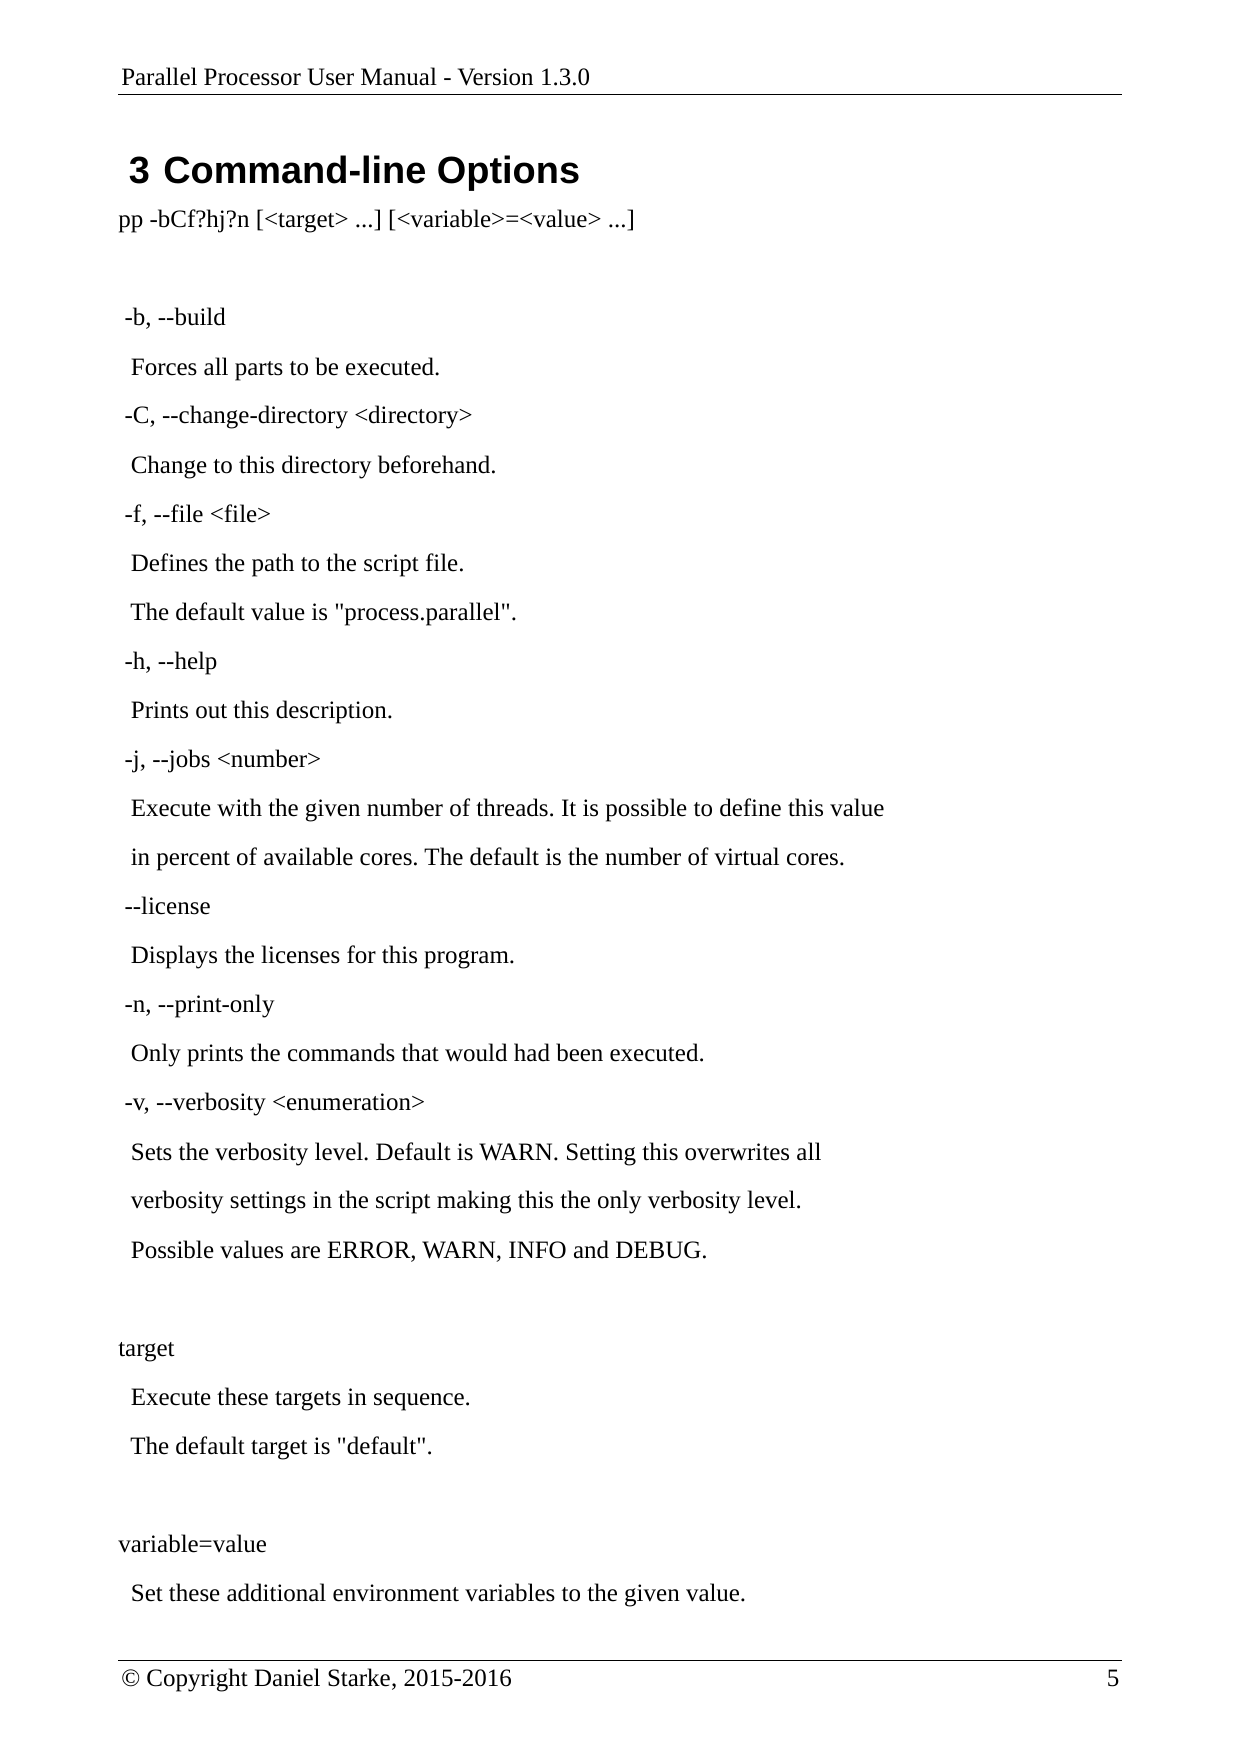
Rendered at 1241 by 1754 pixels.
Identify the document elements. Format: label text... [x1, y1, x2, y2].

text verbosity settings in the script making this the only verbosity level. [118, 1186, 1122, 1214]
text -f, --file <file> [118, 499, 1122, 527]
text Prints out this description. [118, 695, 1122, 724]
text Sets the verbosity level. Default is WARN. Setting this overwrites all [118, 1137, 1122, 1165]
text The default target is "default". [118, 1431, 1122, 1460]
text --license [118, 891, 1122, 920]
text -v, --verbosity <enumeration> [118, 1087, 1122, 1116]
text -j, --jobs <number> [118, 744, 1122, 773]
text Execute with the given number of threads. It is possible to define this value [118, 793, 1122, 822]
text Defines the path to the script file. [118, 548, 1122, 577]
text Displays the licenses for this program. [118, 940, 1122, 969]
text Only prints the commands that would had been executed. [118, 1038, 1122, 1067]
text Possible values are ERROR, WARN, INFO and DEBUG. [118, 1235, 1122, 1263]
text in percent of available cores. The default is the number of virtual cores. [118, 842, 1122, 871]
text Forces all parts to be executed. [118, 352, 1122, 380]
text target [118, 1333, 1122, 1362]
text Set these additional environment variables to the given value. [118, 1578, 1122, 1607]
text Execute these targets in sequence. [118, 1382, 1122, 1411]
text The default value is "process.parallel". [118, 597, 1122, 626]
subtitle Command-line Options [118, 148, 1122, 192]
text -C, --change-directory <directory> [118, 401, 1122, 429]
text variable=value [118, 1529, 1122, 1558]
text -n, --print-only [118, 989, 1122, 1018]
text -h, --help [118, 646, 1122, 675]
text pp -bCf?hj?n [<target> ...] [<variable>=<value> ...] [118, 204, 1122, 233]
text Change to this directory beforehand. [118, 450, 1122, 478]
text -b, --build [118, 302, 1122, 331]
